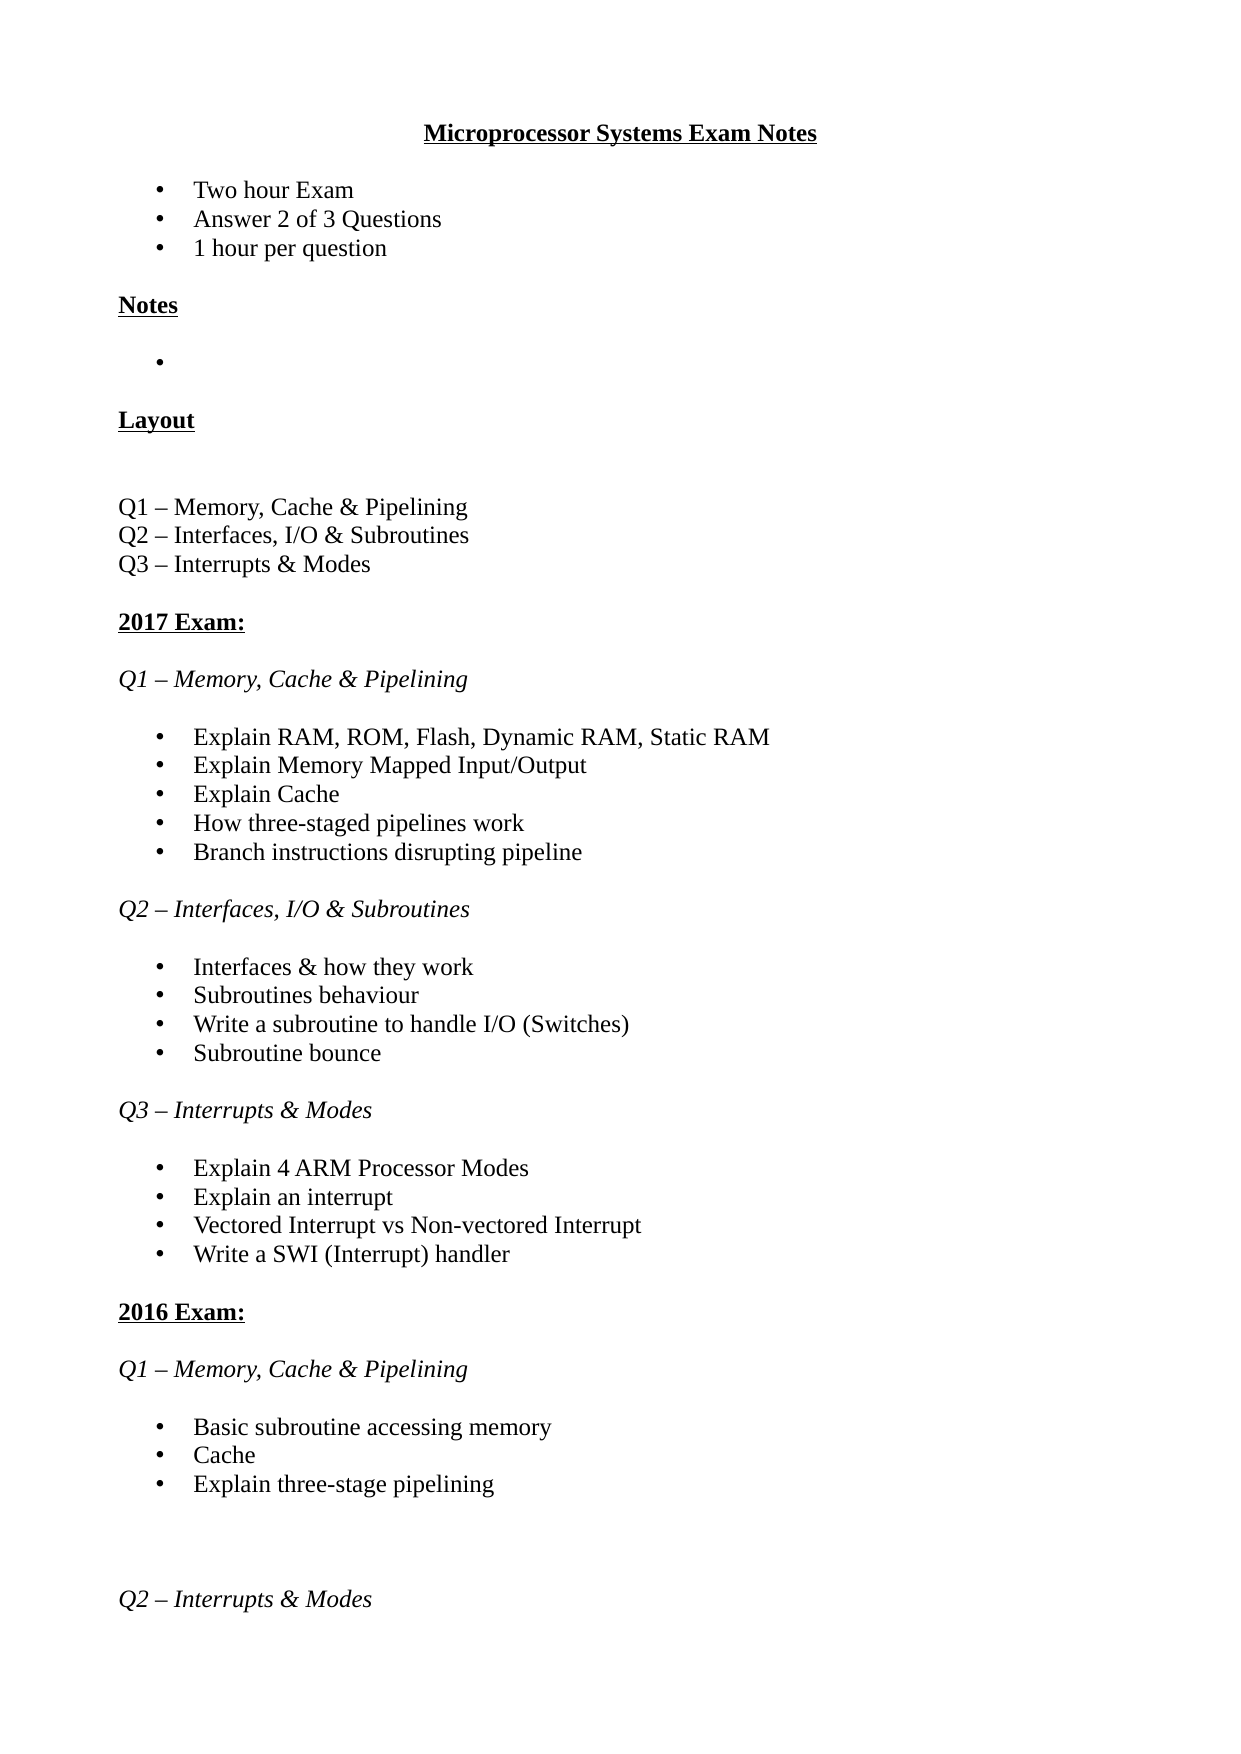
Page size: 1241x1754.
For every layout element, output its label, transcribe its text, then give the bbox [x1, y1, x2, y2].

list Two hour Exam [156, 176, 1122, 204]
text Q1 – Memory, Cache & Pipelining [118, 492, 1122, 521]
text Q3 – Interrupts & Modes [118, 549, 1122, 578]
text 2016 Exam: [118, 1297, 1122, 1326]
text Q3 – Interrupts & Modes [118, 1096, 1122, 1124]
list Interfaces & how they work [156, 952, 1122, 981]
list Explain Cache [156, 779, 1122, 808]
list Write a SWI (Interrupt) handler [156, 1239, 1122, 1268]
list Explain three-stage pipelining [156, 1469, 1122, 1498]
list Explain Memory Mapped Input/Output [156, 751, 1122, 779]
list Subroutine bounce [156, 1038, 1122, 1067]
list Explain an interrupt [156, 1182, 1122, 1211]
text Q2 – Interfaces, I/O & Subroutines [118, 521, 1122, 549]
text 2017 Exam: [118, 607, 1122, 636]
list Vectored Interrupt vs Non-vectored Interrupt [156, 1211, 1122, 1239]
list Write a subroutine to handle I/O (Switches) [156, 1009, 1122, 1038]
list Explain RAM, ROM, Flash, Dynamic RAM, Static RAM [156, 722, 1122, 751]
list Branch instructions disrupting pipeline [156, 837, 1122, 866]
text Q2 – Interfaces, I/O & Subroutines [118, 894, 1122, 923]
list Basic subroutine accessing memory [156, 1412, 1122, 1441]
text Q2 – Interrupts & Modes [118, 1584, 1122, 1613]
list Cache [156, 1441, 1122, 1469]
text Q1 – Memory, Cache & Pipelining [118, 664, 1122, 693]
list How three-staged pipelines work [156, 808, 1122, 837]
text Layout [118, 406, 1122, 434]
text Microprocessor Systems Exam Notes [118, 118, 1122, 147]
text Notes [118, 291, 1122, 319]
list Answer 2 of 3 Questions [156, 204, 1122, 233]
list Explain 4 ARM Processor Modes [156, 1153, 1122, 1182]
list 1 hour per question [156, 233, 1122, 262]
list Subroutines behaviour [156, 981, 1122, 1009]
text Q1 – Memory, Cache & Pipelining [118, 1354, 1122, 1383]
